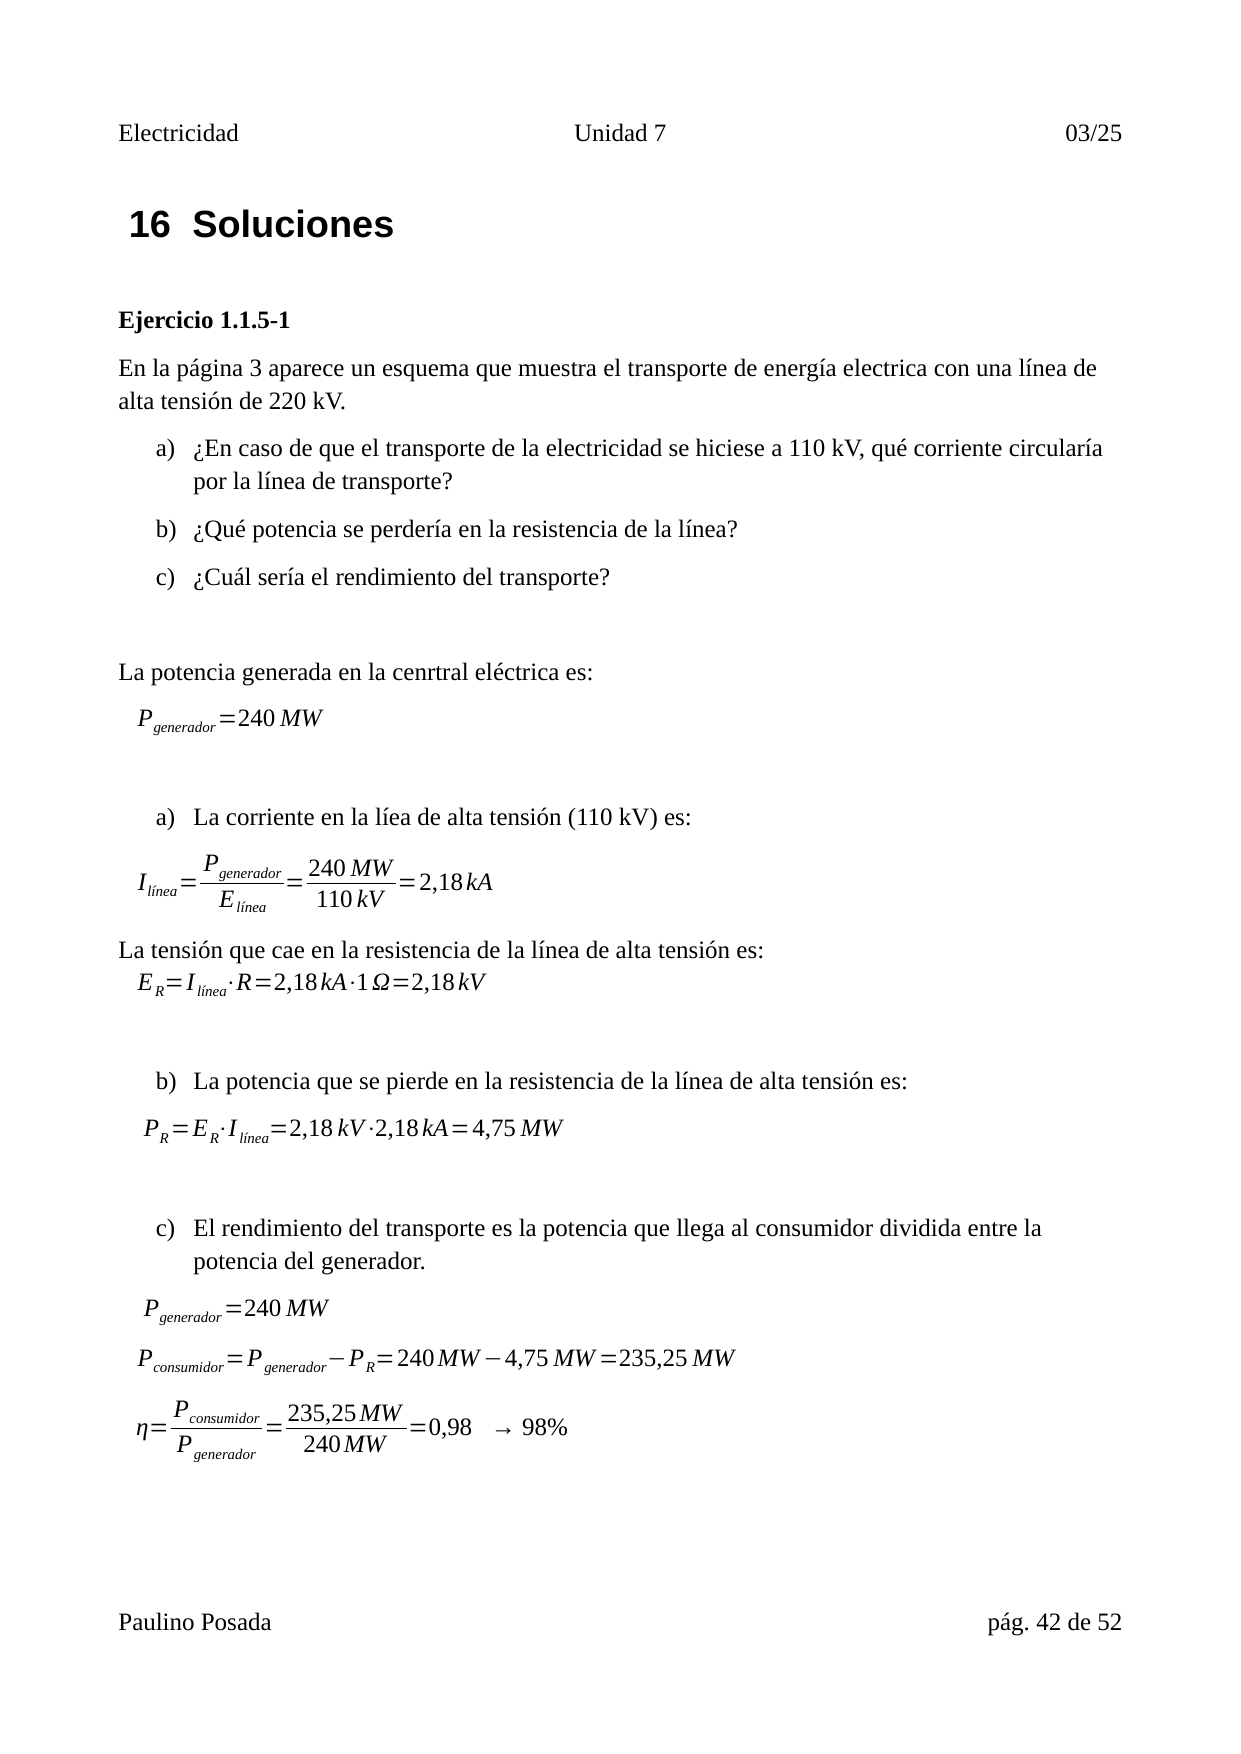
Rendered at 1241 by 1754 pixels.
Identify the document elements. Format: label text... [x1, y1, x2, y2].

list ¿En caso de que el transporte de la electricidad se hiciese a 110 kV, qué corriente circularía por la línea de transporte? [156, 433, 1122, 495]
text Ejercicio 1.1.5-1 [118, 305, 1122, 334]
list ¿Qué potencia se perdería en la resistencia de la línea? [156, 514, 1122, 543]
subtitle Soluciones [118, 201, 1122, 245]
list La corriente en la líea de alta tensión (110 kV) es: [156, 802, 1122, 831]
list El rendimiento del transporte es la potencia que llega al consumidor dividida entre la potencia del generador. [156, 1213, 1122, 1274]
text La tensión que cae en la resistencia de la línea de alta tensión es: [118, 935, 1122, 1000]
text En la página 3 aparece un esquema que muestra el transporte de energía electrica con una línea de alta tensión de 220 kV. [118, 353, 1122, 414]
text → 98% [118, 1395, 1122, 1462]
list ¿Cuál sería el rendimiento del transporte? [156, 562, 1122, 590]
list La potencia que se pierde en la resistencia de la línea de alta tensión es: [156, 1066, 1122, 1095]
text La potencia generada en la cenrtral eléctrica es: [118, 657, 1122, 686]
